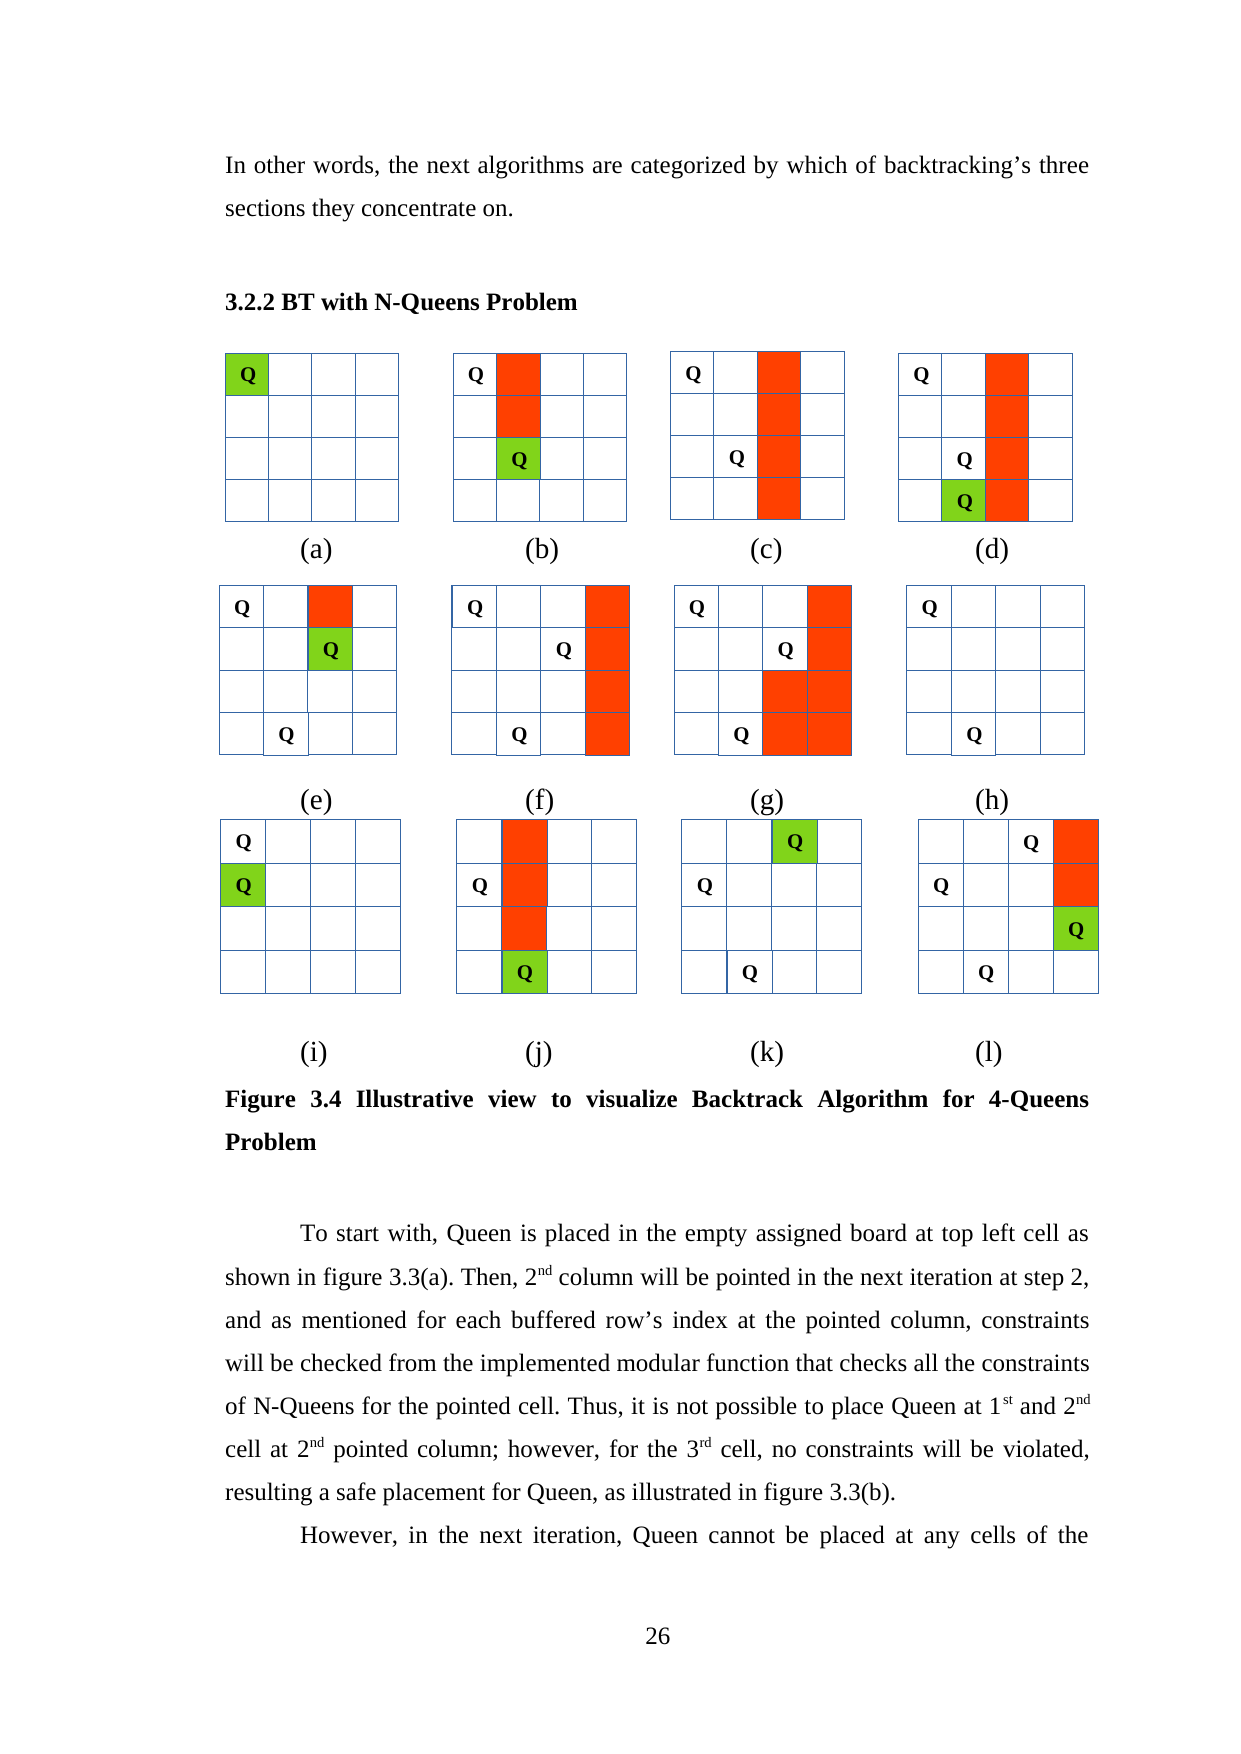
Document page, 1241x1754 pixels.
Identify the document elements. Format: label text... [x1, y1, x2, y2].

text However, in the next iteration, Queen cannot be placed at any cells of the [225, 1520, 1090, 1549]
text (i) (j) (k) (l) [225, 1034, 1090, 1068]
text In other words, the next algorithms are categorized by which of backtracking’s three sections they concentrate on. [225, 150, 1090, 222]
text To start with, Queen is placed in the empty assigned board at top left cell as shown in figure 3.3(a). Then, 2nd column will be pointed in the next iteration at step 2, and as mentioned for each buffered row’s index at the pointed column, constraints will be checked from the implemented modular function that checks all the constraints of N-Queens for the pointed cell. Thus, it is not possible to place Queen at 1st and 2nd cell at 2nd pointed column; however, for the 3rd cell, no constraints will be violated, resulting a safe placement for Queen, as illustrated in figure 3.3(b). [225, 1214, 1090, 1506]
text (e) (f) (g) (h) [225, 782, 1090, 1017]
text 3.2.2 BT with N-Queens Problem [225, 287, 1090, 315]
text Figure 3.4 Illustrative view to visualize Backtrack Algorithm for 4-Queens Problem [225, 1084, 1090, 1156]
text aasa (a) (b) (c) (d) [225, 380, 1090, 564]
